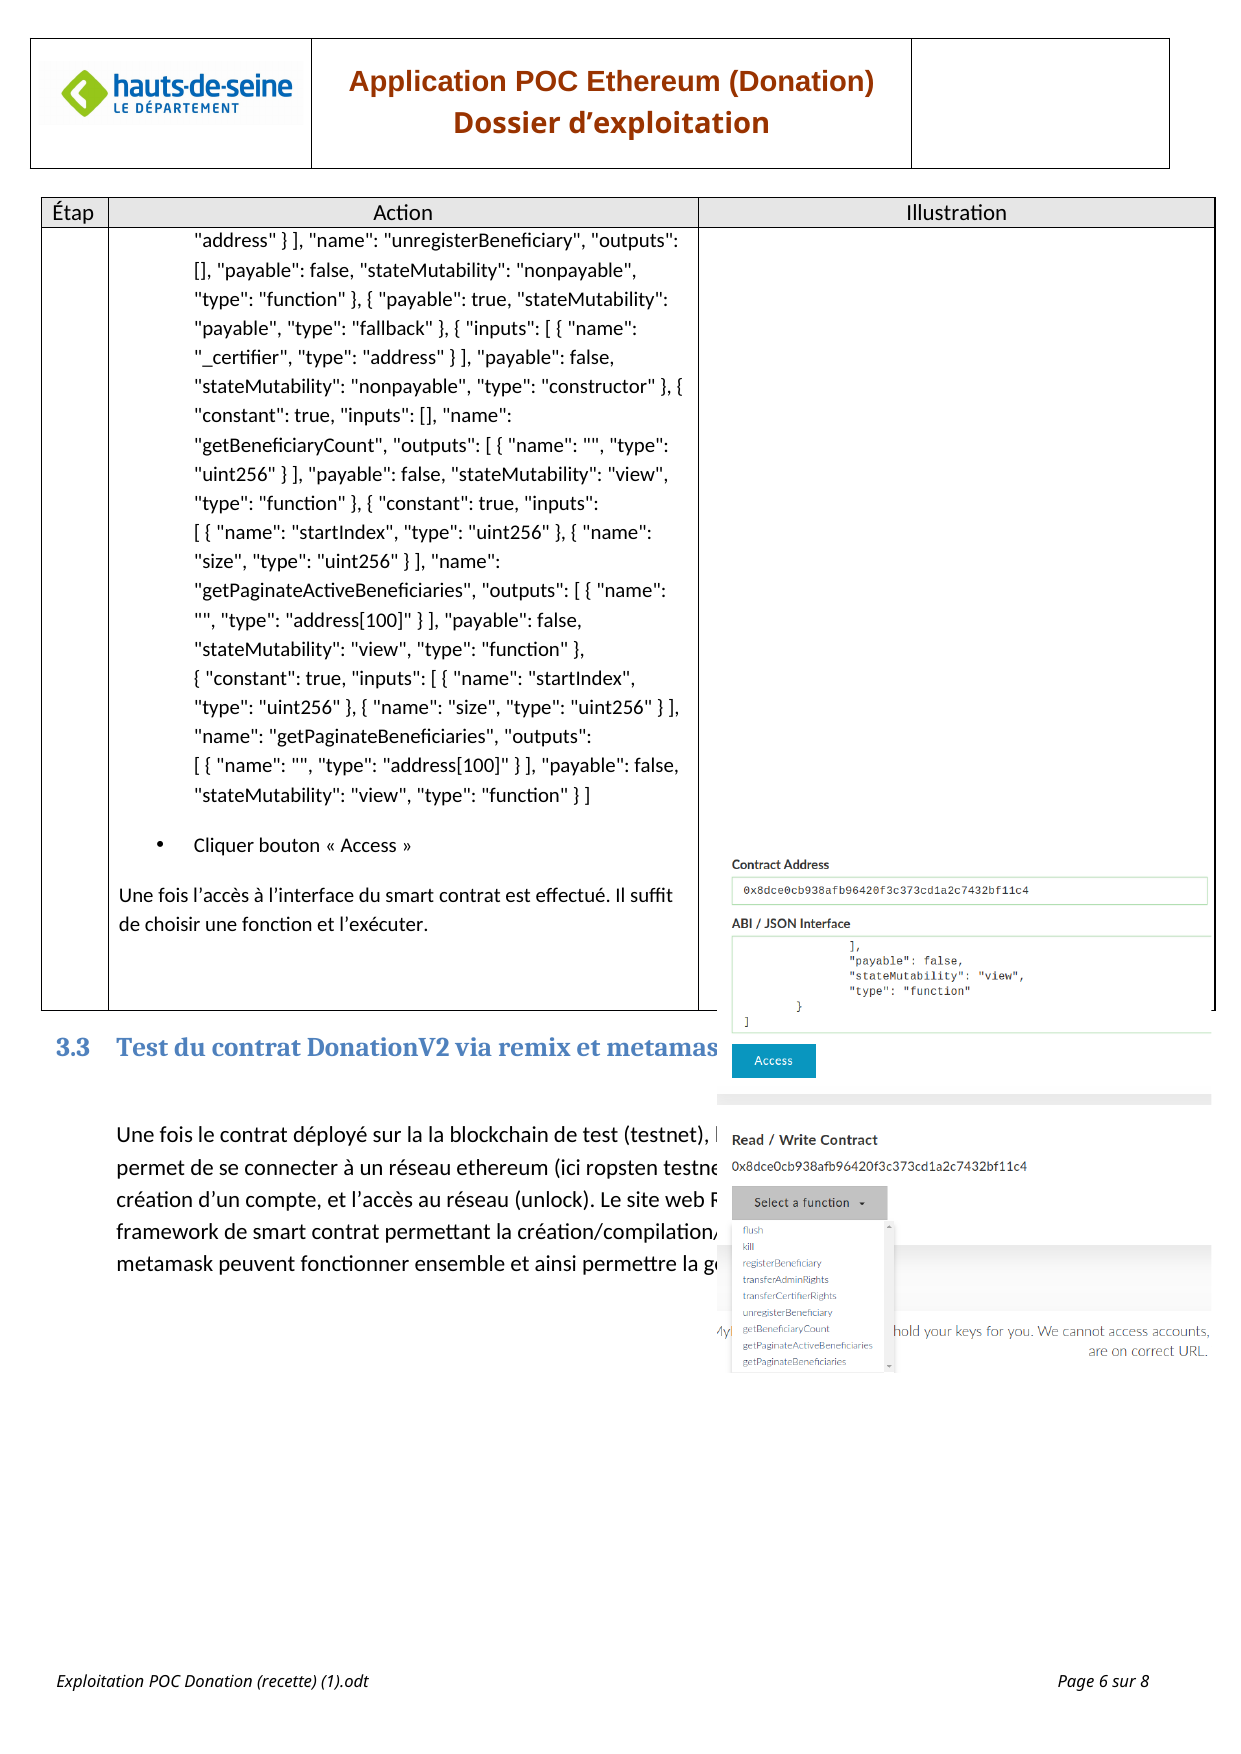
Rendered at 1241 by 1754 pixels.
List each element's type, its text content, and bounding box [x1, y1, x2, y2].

text Une fois le contrat déployé sur la la blockchain de test (testnet), le contrat peut être utilisé. Le plugin Metamask permet de se connecter à un réseau ethereum (ici ropsten testnet) et propose une interface graphique pour la création d’un compte, et l’accès au réseau (unlock). Le site web Remix (https://remix.ethereum.org) est un framework de smart contrat permettant la création/compilation/deploiement de contrat solidity. Remix et metamask peuvent fonctionner ensemble et ainsi permettre la gestion/adminstration/test des « smart contract ». [116, 1120, 717, 1277]
table_header Illustration [699, 198, 1214, 227]
table_cell "address" } ], "name": "unregisterBeneficiary", "outputs": [], "payable": false, "stateMutability": "nonpayable", "type": "function" }, { "payable": true, "stateMutability": "payable", "type": "fallback" }, { "inputs": [ { "name": "_certifier", "type": "address" } ], "payable": false, "stateMutability": "nonpayable", "type": "constructor" }, { "constant": true, "inputs": [], "name": "getBeneficiaryCount", "outputs": [ { "name": "", "type": "uint256" } ], "payable": false, "stateMutability": "view", "type": "function" }, { "constant": true, "inputs": [ { "name": "startIndex", "type": "uint256" }, { "name": "size", "type": "uint256" } ], "name": "getPaginateActiveBeneficiaries", "outputs": [ { "name": "", "type": "address[100]" } ], "payable": false, "stateMutability": "view", "type": "function" }, { "constant": true, "inputs": [ { "name": "startIndex", "type": "uint256" }, { "name": "size", "type": "uint256" } ], "name": "getPaginateBeneficiaries", "outputs": [ { "name": "", "type": "address[100]" } ], "payable": false, "stateMutability": "view", "type": "function" } ] Cliquer bouton « Access » Une fois l’accès à l’interface du smart contrat est effectué. Il suffit de choisir une fonction et l’exécuter. [109, 228, 698, 1010]
picture [38, 61, 304, 125]
picture [717, 849, 1212, 1373]
subtitle Test du contrat DonationV2 via remix et metamask [56, 1032, 717, 1063]
table_cell 1 [42, 228, 108, 1010]
table_header Action [109, 198, 698, 227]
table_header Étape [42, 198, 108, 227]
table_cell [699, 228, 1214, 1010]
